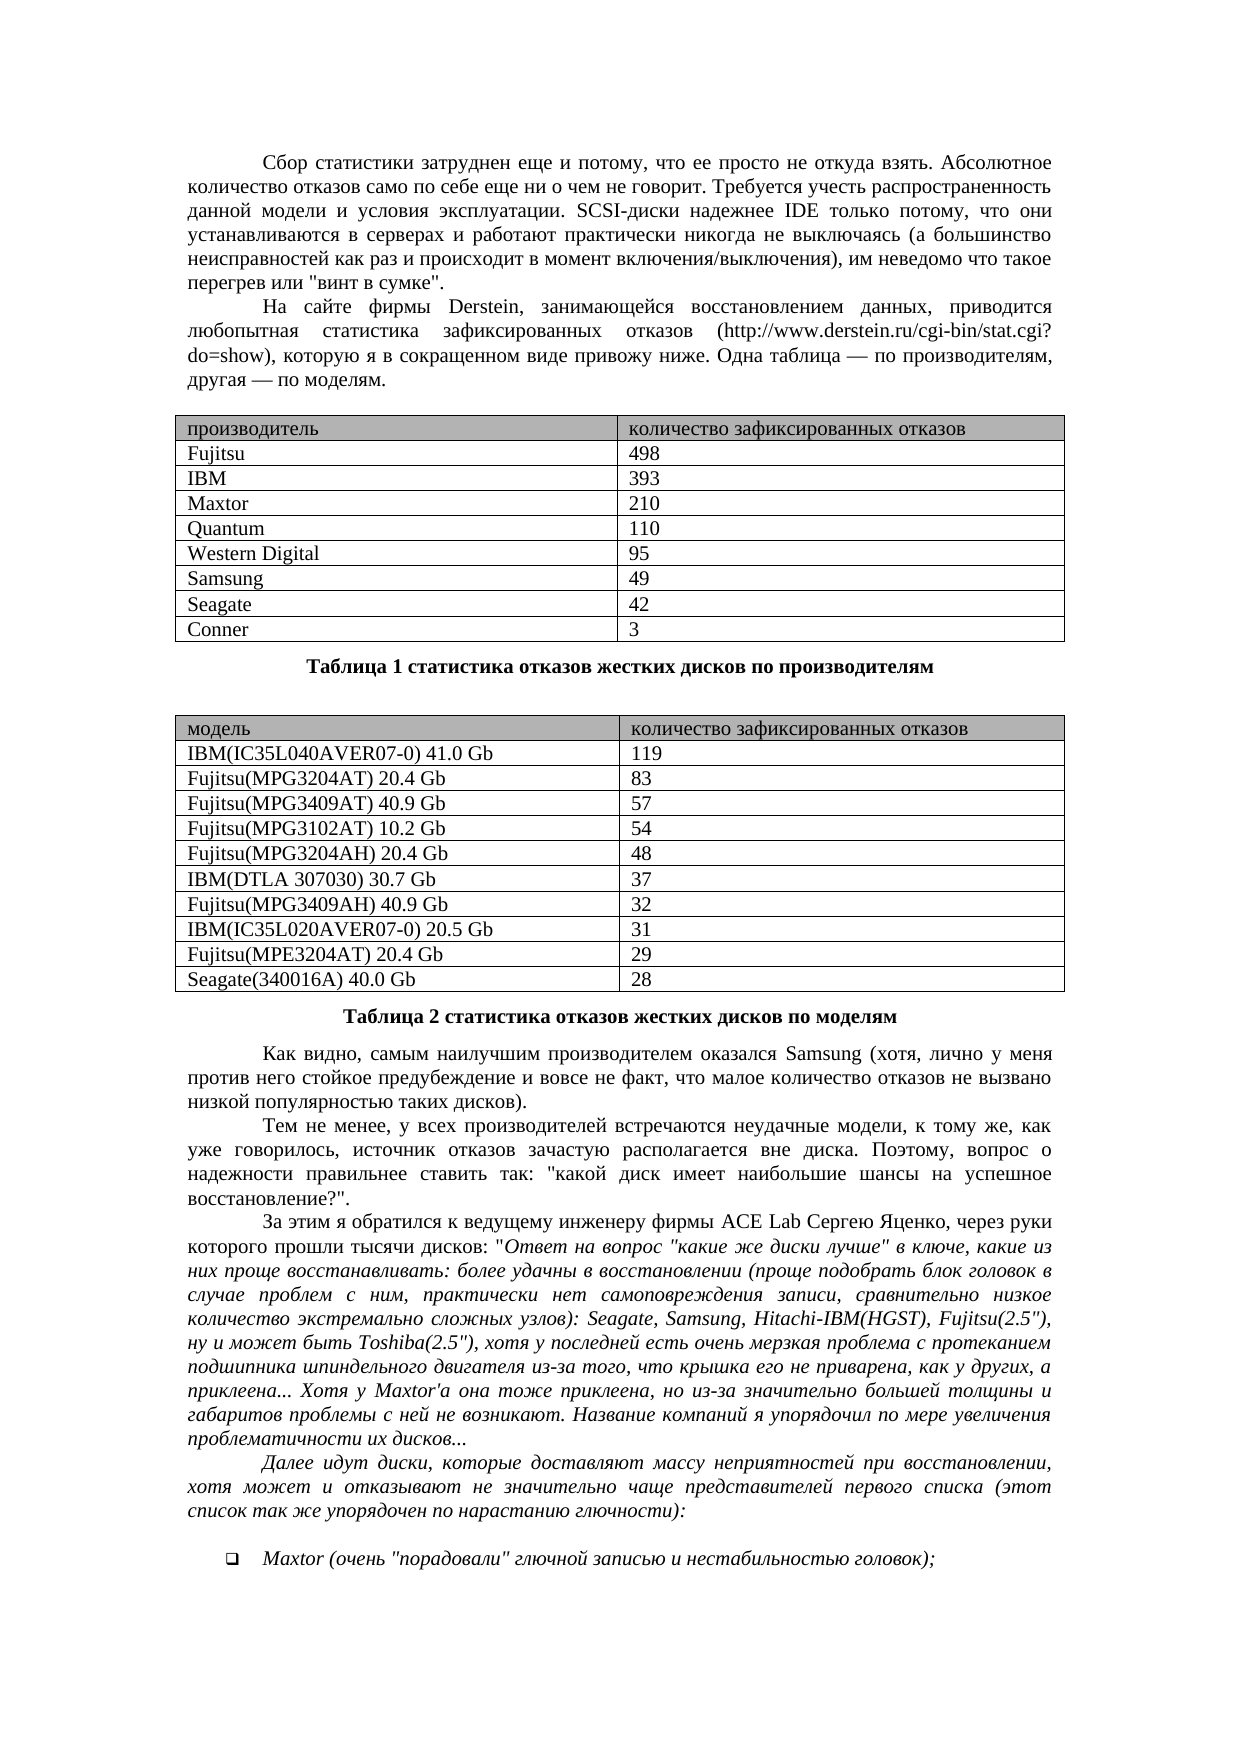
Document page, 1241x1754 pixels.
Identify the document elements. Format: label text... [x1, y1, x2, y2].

table_cell 37 [620, 866, 1064, 891]
text На сайте фирмы Derstein, занимающейся восстановлением данных, приводится любопытная статистика зафиксированных отказов (http://www.derstein.ru/cgi-bin/stat.cgi?do=show), которую я в сокращенном виде привожу ниже. Одна таблица — по производителям, другая — по моделям. [187, 294, 1053, 391]
table_header производитель [176, 416, 617, 440]
table_cell 49 [618, 566, 1064, 590]
table_cell 48 [620, 841, 1064, 865]
table_cell 54 [620, 816, 1064, 840]
table_cell IBM(IC35L040AVER07-0) 41.0 Gb [176, 741, 619, 765]
table_cell 210 [618, 491, 1064, 515]
table_cell IBM [176, 466, 617, 490]
table_cell Samsung [176, 566, 617, 590]
table_cell Western Digital [176, 541, 617, 565]
table_cell 498 [618, 441, 1064, 465]
table_cell Fujitsu(MPG3409AH) 40.9 Gb [176, 892, 619, 916]
table_cell Fujitsu [176, 441, 617, 465]
table_cell 83 [620, 766, 1064, 790]
list Maxtor (очень "порадовали" глючной записью и нестабильностью головок); [225, 1546, 1053, 1570]
table_cell 393 [618, 466, 1064, 490]
table_cell Conner [176, 617, 617, 641]
table_cell 110 [618, 516, 1064, 540]
text Таблица 1 статистика отказов жестких дисков по производителям [187, 654, 1053, 678]
table_header количество зафиксированных отказов [618, 416, 1064, 440]
table_header количество зафиксированных отказов [620, 716, 1064, 740]
table_cell 28 [620, 967, 1064, 991]
table_cell Seagate(340016A) 40.0 Gb [176, 967, 619, 991]
text Таблица 2 статистика отказов жестких дисков по моделям [187, 1004, 1053, 1028]
text Тем не менее, у всех производителей встречаются неудачные модели, к тому же, как уже говорилось, источник отказов зачастую располагается вне диска. Поэтому, вопрос о надежности правильнее ставить так: "какой диск имеет наибольшие шансы на успешное восстановление?". [187, 1113, 1053, 1209]
text Далее идут диски, которые доставляют массу неприятностей при восстановлении, хотя может и отказывают не значительно чаще представителей первого списка (этот список так же упорядочен по нарастанию глючности): [187, 1450, 1053, 1522]
table_cell 42 [618, 591, 1064, 616]
text Сбор статистики затруднен еще и потому, что ее просто не откуда взять. Абсолютное количество отказов само по себе еще ни о чем не говорит. Требуется учесть распространенность данной модели и условия эксплуатации. SCSI-диски надежнее IDE только потому, что они устанавливаются в серверах и работают практически никогда не выключаясь (а большинство неисправностей как раз и происходит в момент включения/выключения), им неведомо что такое перегрев или "винт в сумке". [187, 150, 1053, 294]
table_cell Fujitsu(MPG3102AT) 10.2 Gb [176, 816, 619, 840]
table_cell Fujitsu(MPG3204AH) 20.4 Gb [176, 841, 619, 865]
table_cell 95 [618, 541, 1064, 565]
table_cell Quantum [176, 516, 617, 540]
table_cell Maxtor [176, 491, 617, 515]
table_cell 32 [620, 892, 1064, 916]
table_cell Fujitsu(MPG3204AT) 20.4 Gb [176, 766, 619, 790]
table_cell Seagate [176, 591, 617, 616]
text Как видно, самым наилучшим производителем оказался Samsung (хотя, лично у меня против него стойкое предубеждение и вовсе не факт, что малое количество отказов не вызвано низкой популярностью таких дисков). [187, 1041, 1053, 1113]
table_cell 29 [620, 942, 1064, 966]
table_cell 57 [620, 791, 1064, 815]
table_cell Fujitsu(MPE3204AT) 20.4 Gb [176, 942, 619, 966]
table_cell 119 [620, 741, 1064, 765]
table_header модель [176, 716, 619, 740]
table_cell 3 [618, 617, 1064, 641]
text За этим я обратился к ведущему инженеру фирмы ACE Lab Сергею Яценко, через руки которого прошли тысячи дисков: "Ответ на вопрос "какие же диски лучше" в ключе, какие из них проще восстанавливать: более удачны в восстановлении (проще подобрать блок головок в случае проблем с ним, практически нет самоповреждения записи, сравнительно низкое количество экстремально сложных узлов): Seagate, Samsung, Hitachi-IBM(HGST), Fujitsu(2.5"), ну и может быть Toshiba(2.5"), хотя у последней есть очень мерзкая проблема с протеканием подшипника шпиндельного двигателя из-за того, что крышка его не приварена, как у других, а приклеена... Хотя у Maxtor'а она тоже приклеена, но из-за значительно большей толщины и габаритов проблемы с ней не возникают. Название компаний я упорядочил по мере увеличения проблематичности их дисков... [187, 1209, 1053, 1450]
table_cell IBM(IC35L020AVER07-0) 20.5 Gb [176, 917, 619, 941]
table_cell Fujitsu(MPG3409AT) 40.9 Gb [176, 791, 619, 815]
table_cell IBM(DTLA 307030) 30.7 Gb [176, 866, 619, 891]
table_cell 31 [620, 917, 1064, 941]
